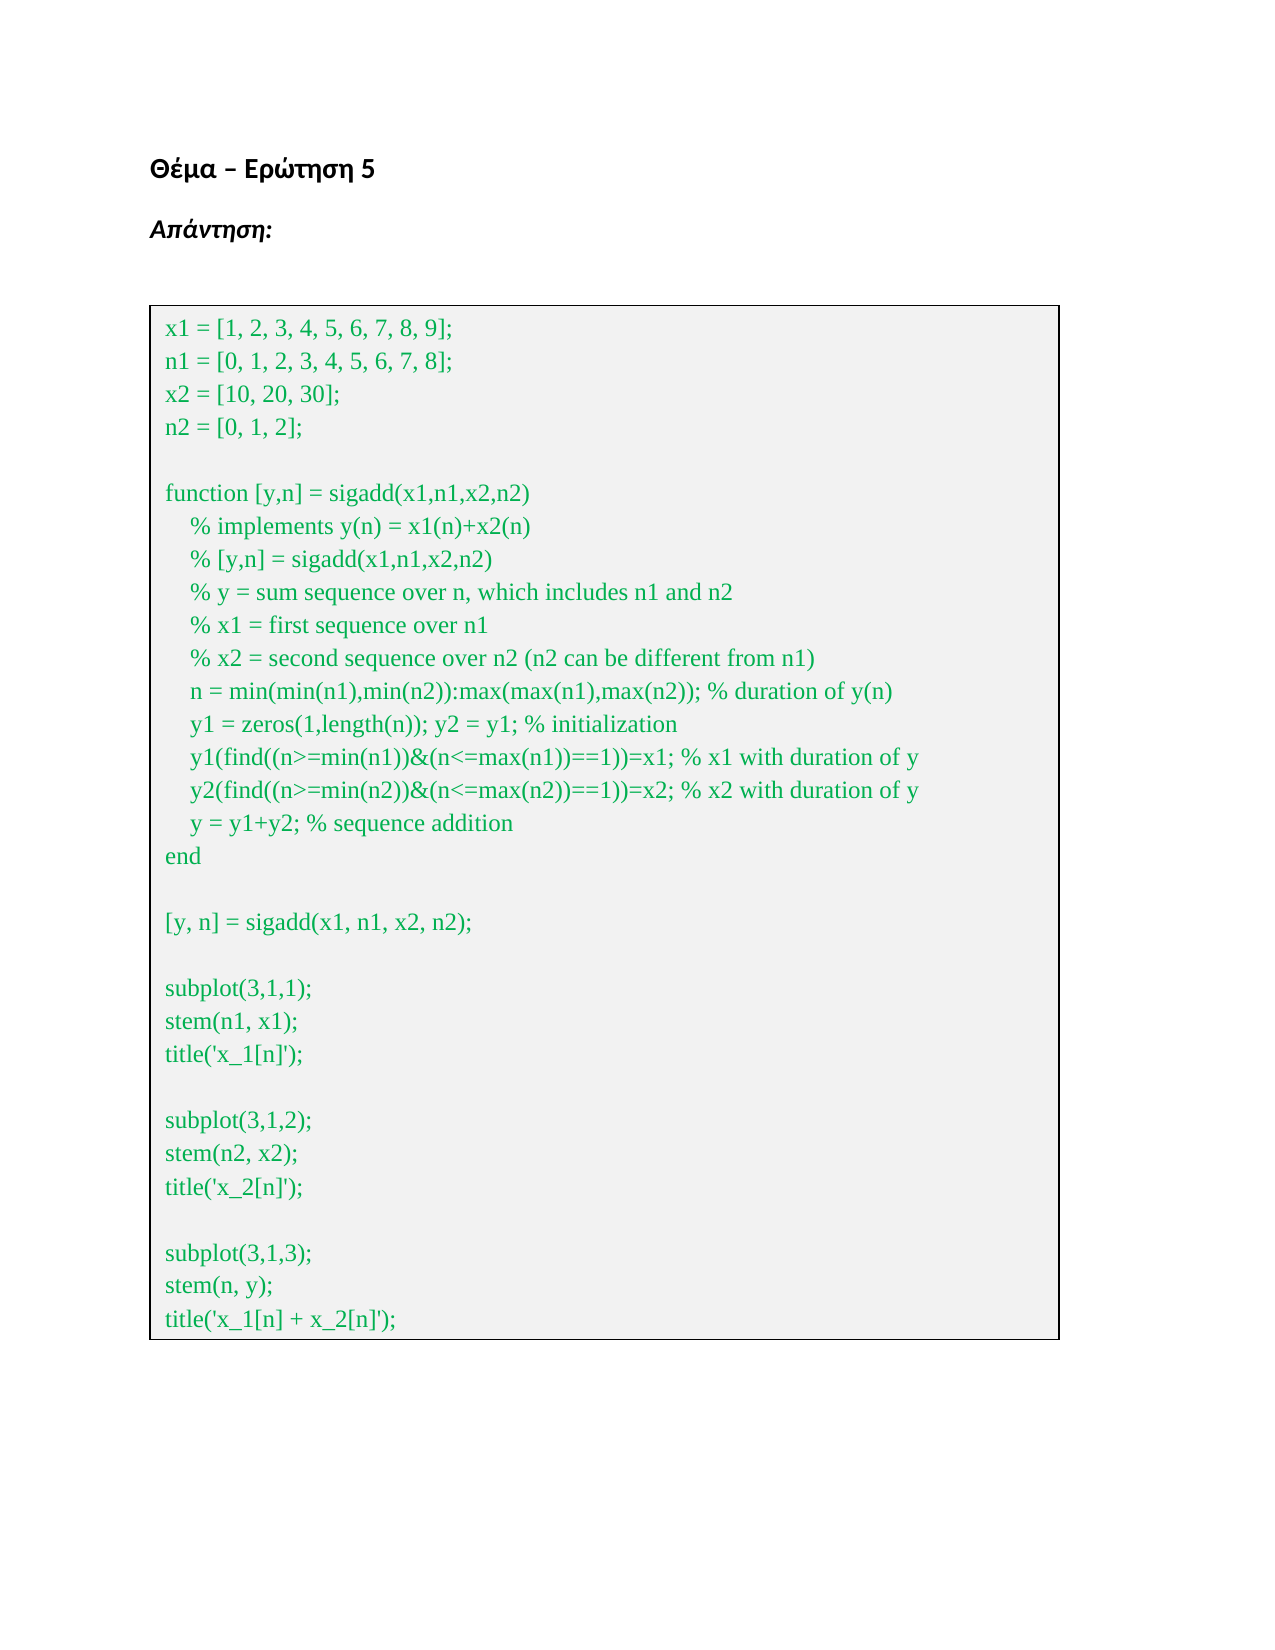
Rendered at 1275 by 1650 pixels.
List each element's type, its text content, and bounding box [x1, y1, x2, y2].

text y2(find((n>=min(n2))&(n<=max(n2))==1))=x2; % x2 with duration of y [165, 775, 1044, 804]
text title('x_2[n]'); [165, 1172, 1044, 1200]
text subplot(3,1,1); [165, 973, 1044, 1002]
text x1 = [1, 2, 3, 4, 5, 6, 7, 8, 9]; [165, 313, 1044, 342]
text n = min(min(n1),min(n2)):max(max(n1),max(n2)); % duration of y(n) [165, 676, 1044, 705]
subtitle Θέμα – Ερώτηση 5 [150, 150, 1125, 186]
text title('x_1[n]'); [165, 1039, 1044, 1068]
text y = y1+y2; % sequence addition [165, 808, 1044, 837]
text stem(n, y); [165, 1271, 1044, 1299]
text stem(n2, x2); [165, 1138, 1044, 1167]
text stem(n1, x1); [165, 1006, 1044, 1035]
subtitle Απάντηση: [150, 212, 1125, 245]
text end [165, 841, 1044, 870]
text n2 = [0, 1, 2]; [165, 412, 1044, 441]
text n1 = [0, 1, 2, 3, 4, 5, 6, 7, 8]; [165, 346, 1044, 375]
text x2 = [10, 20, 30]; [165, 379, 1044, 408]
text [y, n] = sigadd(x1, n1, x2, n2); [165, 907, 1044, 936]
text % y = sum sequence over n, which includes n1 and n2 [165, 577, 1044, 606]
text % x2 = second sequence over n2 (n2 can be different from n1) [165, 643, 1044, 672]
text function [y,n] = sigadd(x1,n1,x2,n2) [165, 478, 1044, 507]
text subplot(3,1,2); [165, 1106, 1044, 1134]
text % x1 = first sequence over n1 [165, 610, 1044, 639]
text % [y,n] = sigadd(x1,n1,x2,n2) [165, 544, 1044, 573]
text % implements y(n) = x1(n)+x2(n) [165, 511, 1044, 540]
text subplot(3,1,3); [165, 1238, 1044, 1266]
text y1(find((n>=min(n1))&(n<=max(n1))==1))=x1; % x1 with duration of y [165, 742, 1044, 771]
text title('x_1[n] + x_2[n]'); [165, 1304, 1044, 1332]
text y1 = zeros(1,length(n)); y2 = y1; % initialization [165, 709, 1044, 738]
